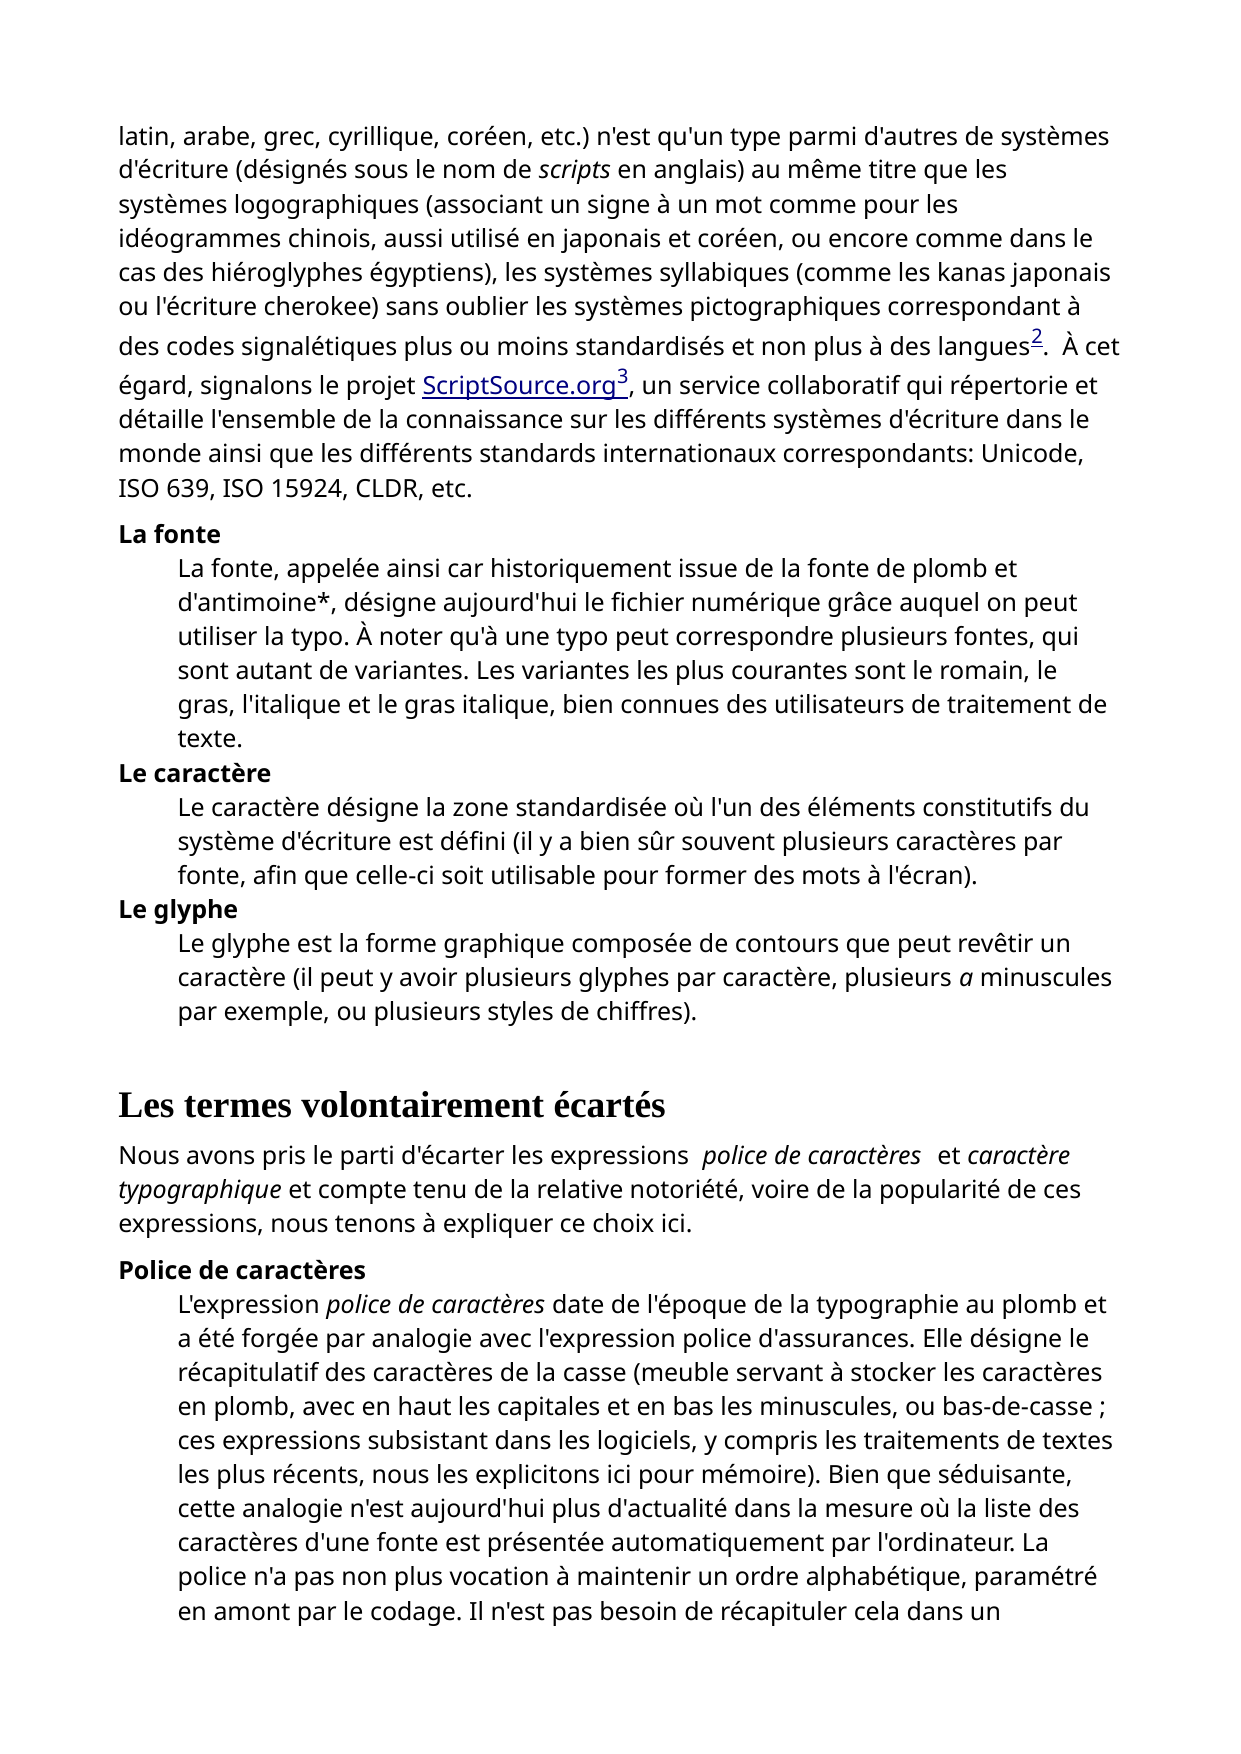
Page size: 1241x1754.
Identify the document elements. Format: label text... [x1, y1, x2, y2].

subtitle La fonte [118, 517, 1122, 551]
list La fonte, appelée ainsi car historiquement issue de la fonte de plomb et d'antimoine*, désigne aujourd'hui le fichier numérique grâce auquel on peut utiliser la typo. À noter qu'à une typo peut correspondre plusieurs fontes, qui sont autant de variantes. Les variantes les plus courantes sont le romain, le gras, l'italique et le gras italique, bien connues des utilisateurs de traitement de texte. [177, 551, 1122, 755]
list Le glyphe est la forme graphique composée de contours que peut revêtir un caractère (il peut y avoir plusieurs glyphes par caractère, plusieurs a minuscules par exemple, ou plusieurs styles de chiffres). [177, 926, 1122, 1028]
list Le caractère désigne la zone standardisée où l'un des éléments constitutifs du système d'écriture est défini (il y a bien sûr souvent plusieurs caractères par fonte, afin que celle-ci soit utilisable pour former des mots à l'écran). [177, 789, 1122, 891]
subtitle Le glyphe [118, 891, 1122, 926]
subtitle Le caractère [118, 755, 1122, 789]
text Nous avons pris le parti d'écarter les expressions police de caractères et caractère typographique et compte tenu de la relative notoriété, voire de la popularité de ces expressions, nous tenons à expliquer ce choix ici. [118, 1138, 1122, 1240]
list L'expression police de caractères date de l'époque de la typographie au plomb et a été forgée par analogie avec l'expression police d'assurances. Elle désigne le récapitulatif des caractères de la casse (meuble servant à stocker les caractères en plomb, avec en haut les capitales et en bas les minuscules, ou bas-de-casse ; ces expressions subsistant dans les logiciels, y compris les traitements de textes les plus récents, nous les explicitons ici pour mémoire). Bien que séduisante, cette analogie n'est aujourd'hui plus d'actualité dans la mesure où la liste des caractères d'une fonte est présentée automatiquement par l'ordinateur. La police n'a pas non plus vocation à maintenir un ordre alphabétique, paramétré en amont par le codage. Il n'est pas besoin de récapituler cela dans un [177, 1287, 1122, 1627]
subtitle Les termes volontairement écartés [118, 1082, 1122, 1125]
subtitle Police de caractères [118, 1252, 1122, 1287]
text latin, arabe, grec, cyrillique, coréen, etc.) n'est qu'un type parmi d'autres de systèmes d'écriture (désignés sous le nom de scripts en anglais) au même titre que les systèmes logographiques (associant un signe à un mot comme pour les idéogrammes chinois, aussi utilisé en japonais et coréen, ou encore comme dans le cas des hiéroglyphes égyptiens), les systèmes syllabiques (comme les kanas japonais ou l'écriture cherokee) sans oublier les systèmes pictographiques correspondant à des codes signalétiques plus ou moins standardisés et non plus à des langues2. À cet égard, signalons le projet ScriptSource.org3, un service collaboratif qui répertorie et détaille l'ensemble de la connaissance sur les différents systèmes d'écriture dans le monde ainsi que les différents standards internationaux correspondants: Unicode, ISO 639, ISO 15924, CLDR, etc. [118, 118, 1122, 504]
